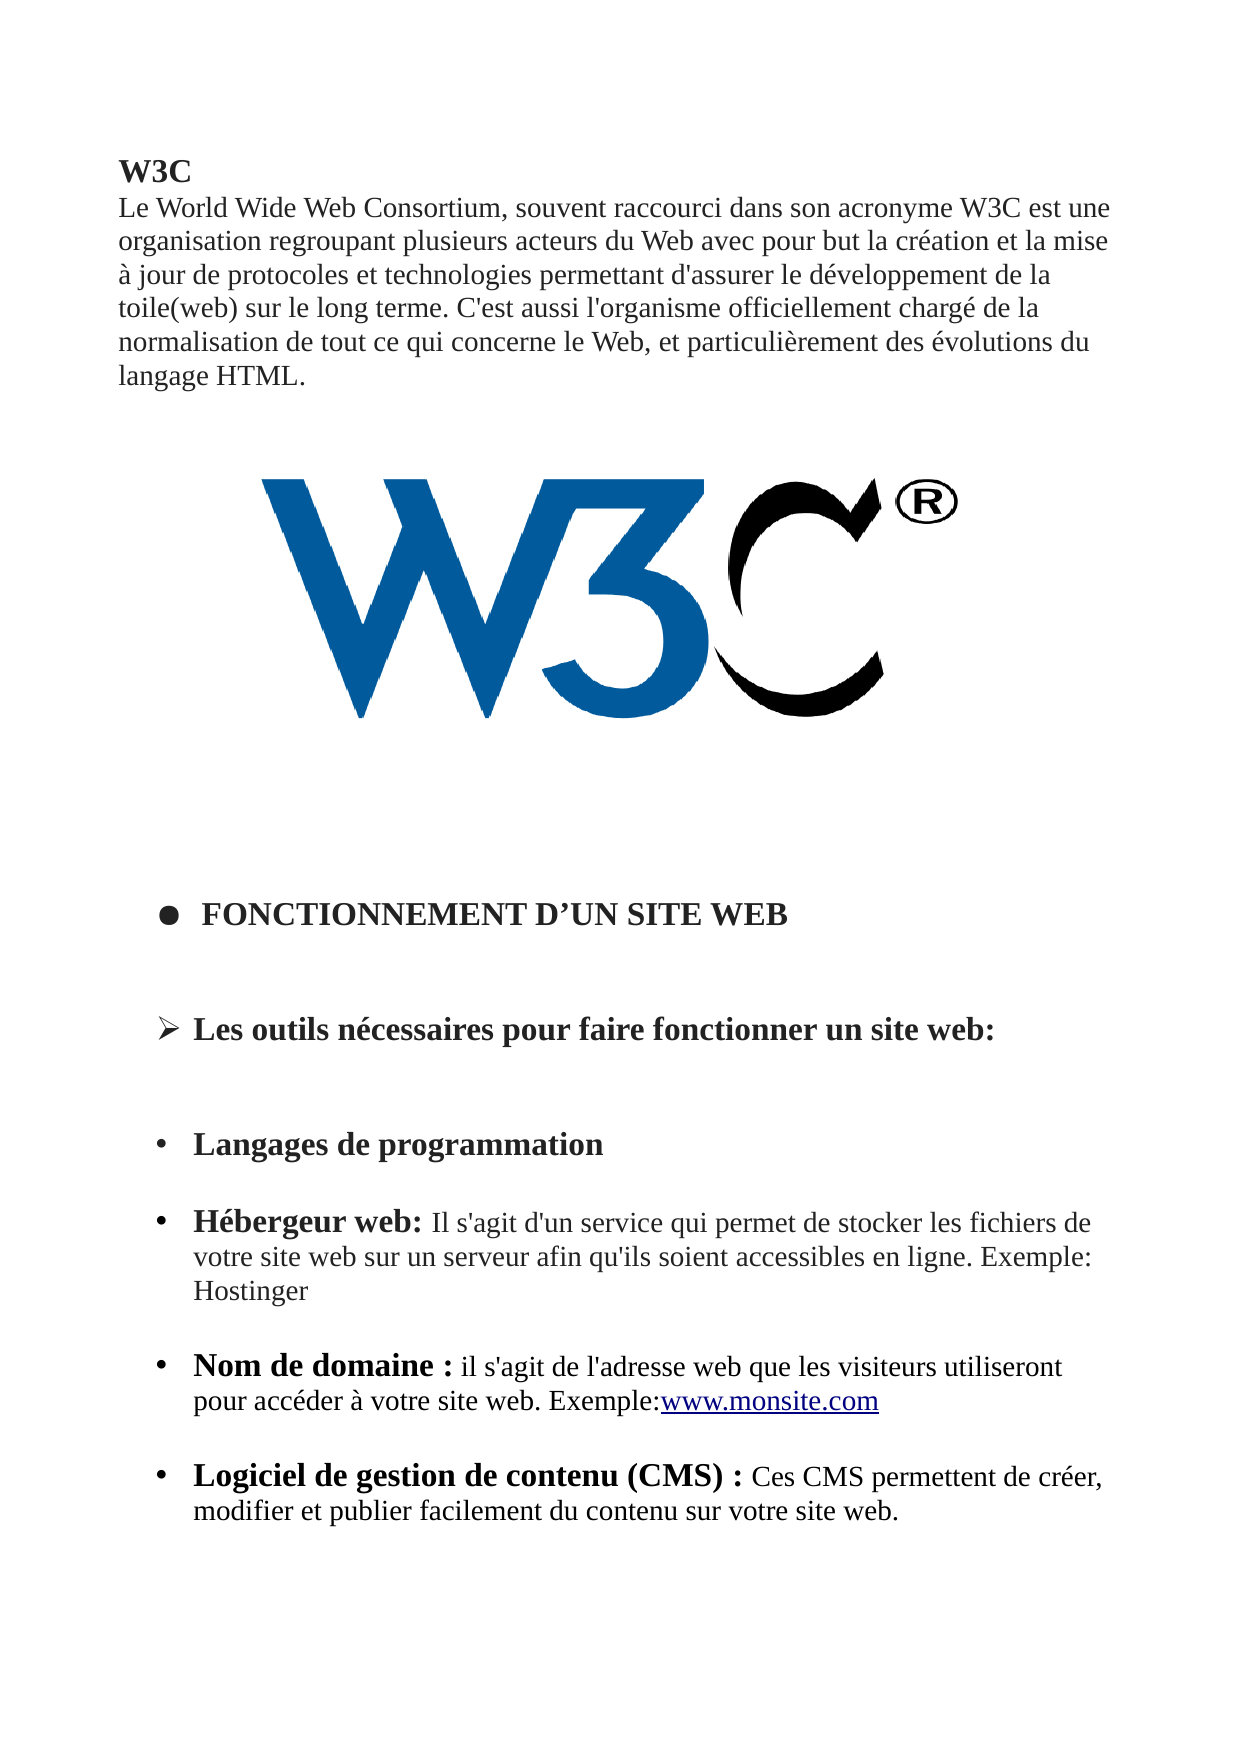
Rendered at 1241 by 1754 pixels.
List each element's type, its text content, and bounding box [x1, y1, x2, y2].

list Logiciel de gestion de contenu (CMS) : Ces CMS permettent de créer, modifier et publier facilement du contenu sur votre site web. [156, 1455, 1122, 1527]
text Le World Wide Web Consortium, souvent raccourci dans son acronyme W3C est une organisation regroupant plusieurs acteurs du Web avec pour but la création et la mise à jour de protocoles et technologies permettant d'assurer le développement de la toile(web) sur le long terme. C'est aussi l'organisme officiellement chargé de la normalisation de tout ce qui concerne le Web, et particulièrement des évolutions du langage HTML. [118, 190, 1122, 391]
list Langages de programmation [156, 1124, 1122, 1163]
list FONCTIONNEMENT D’UN SITE WEB [156, 894, 1122, 933]
list Nom de domaine : il s'agit de l'adresse web que les visiteurs utiliseront pour accéder à votre site web. Exemple:www.monsite.com [156, 1345, 1122, 1417]
text W3C [118, 152, 1122, 190]
list Les outils nécessaires pour faire fonctionner un site web: [156, 1009, 1122, 1048]
picture [244, 417, 976, 778]
list Hébergeur web: Il s'agit d'un service qui permet de stocker les fichiers de votre site web sur un serveur afin qu'ils soient accessibles en ligne. Exemple: Hostinger [156, 1201, 1122, 1306]
